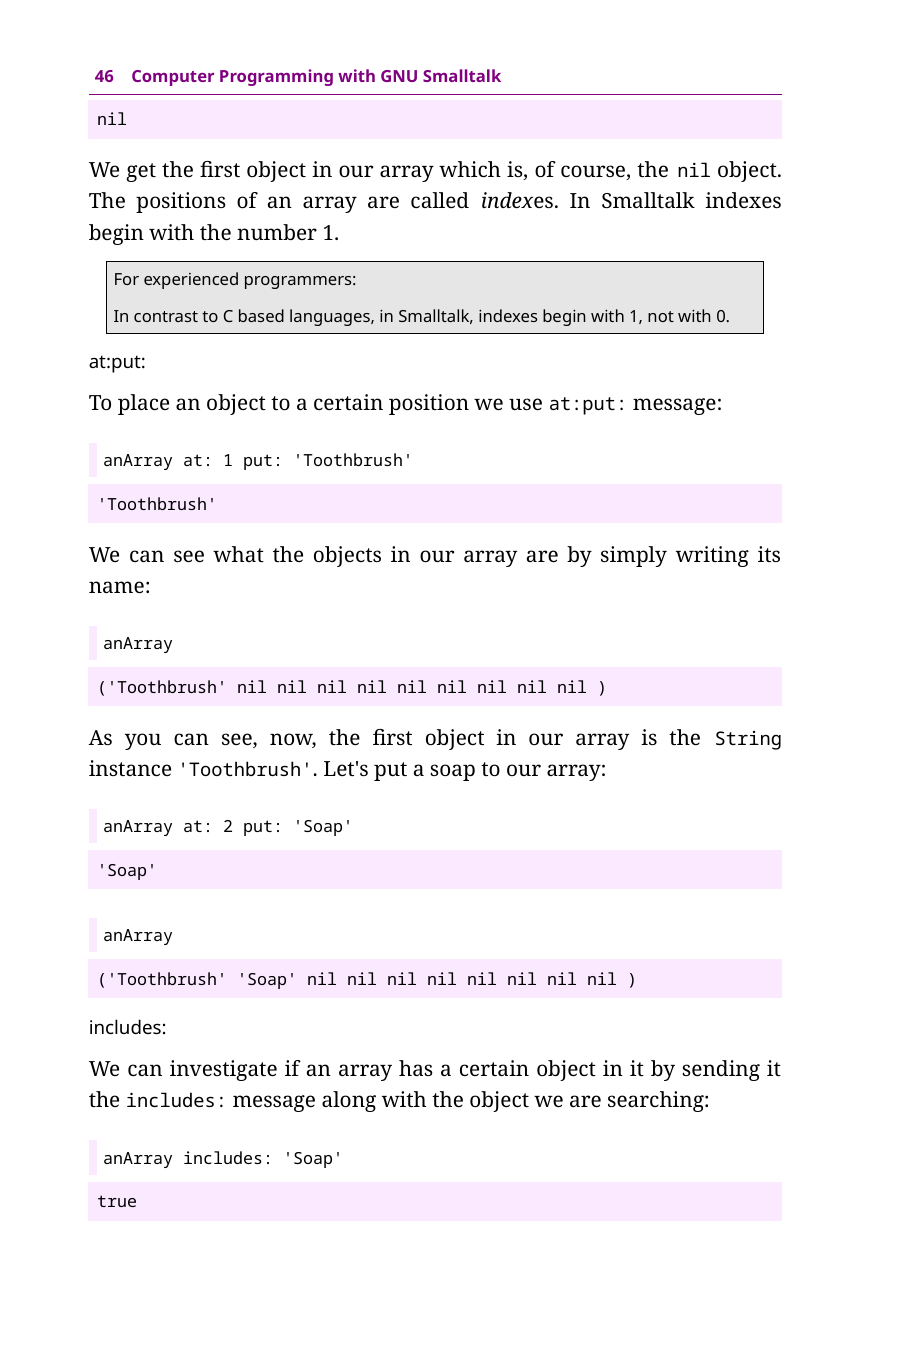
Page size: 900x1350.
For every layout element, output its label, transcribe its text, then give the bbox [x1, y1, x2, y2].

text true [97, 1190, 773, 1213]
text We can see what the objects in our array are by simply writing its name: [88, 540, 782, 599]
text For experienced programmers: [107, 262, 763, 291]
text nil [97, 108, 773, 131]
text anArray [88, 917, 782, 952]
subtitle at:put: [88, 348, 782, 374]
text ('Toothbrush' nil nil nil nil nil nil nil nil nil ) [97, 675, 773, 698]
text anArray at: 2 put: 'Soap' [97, 809, 782, 843]
text anArray at: 1 put: 'Toothbrush' [97, 443, 782, 477]
text To place an object to a certain position we use at:put: message: [88, 388, 782, 416]
text 'Toothbrush' [97, 492, 773, 515]
text ('Toothbrush' 'Soap' nil nil nil nil nil nil nil nil ) [97, 967, 773, 990]
text As you can see, now, the first object in our array is the String instance 'Toothbrush'. Let's put a soap to our array: [88, 723, 782, 782]
text anArray includes: 'Soap' [97, 1140, 782, 1175]
text In contrast to C based languages, in Smalltalk, indexes begin with 1, not with 0. [107, 297, 763, 333]
text anArray [97, 626, 782, 660]
subtitle includes: [88, 1014, 782, 1040]
text We get the first object in our array which is, of course, the nil object. The positions of an array are called indexes. In Smalltalk indexes begin with the number 1. [88, 155, 782, 246]
text We can investigate if an array has a certain object in it by sending it the includes: message along with the object we are searching: [88, 1054, 782, 1114]
text 'Soap' [97, 859, 773, 881]
